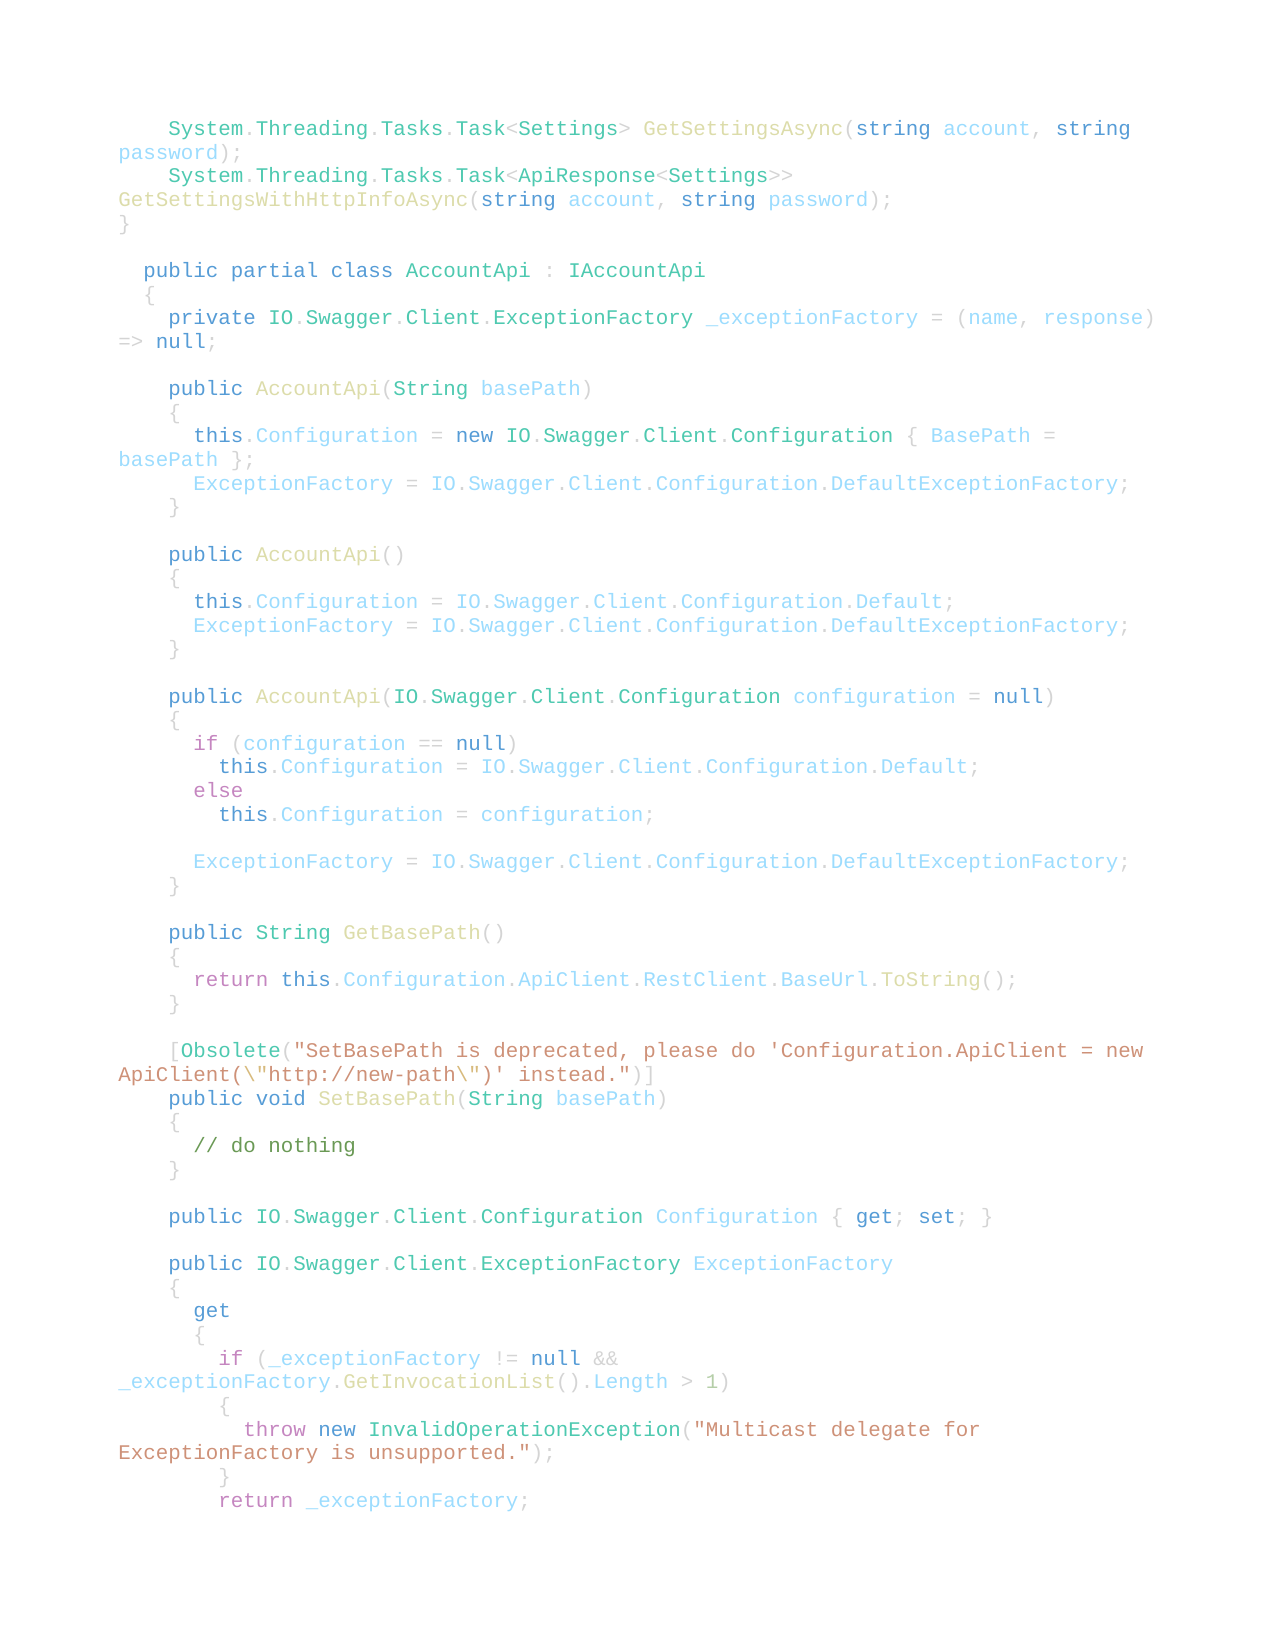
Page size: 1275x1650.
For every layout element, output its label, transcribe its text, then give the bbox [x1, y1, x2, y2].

text public AccountApi(IO.Swagger.Client.Configuration configuration = null) [118, 686, 1157, 709]
text } [118, 496, 1157, 520]
text ExceptionFactory = IO.Swagger.Client.Configuration.DefaultExceptionFactory; [118, 851, 1157, 875]
text public IO.Swagger.Client.Configuration Configuration { get; set; } [118, 1206, 1157, 1229]
text ExceptionFactory = IO.Swagger.Client.Configuration.DefaultExceptionFactory; [118, 615, 1157, 638]
text { [118, 402, 1157, 426]
text { [118, 284, 1157, 307]
text { [118, 1324, 1157, 1348]
text } [118, 993, 1157, 1017]
text { [118, 946, 1157, 969]
text { [118, 709, 1157, 733]
text public void SetBasePath(String basePath) [118, 1088, 1157, 1111]
text [Obsolete("SetBasePath is deprecated, please do 'Configuration.ApiClient = new ApiClient(\"http://new-path\")' instead.")] [118, 1040, 1157, 1088]
text public AccountApi() [118, 544, 1157, 567]
text { [118, 567, 1157, 591]
text private IO.Swagger.Client.ExceptionFactory _exceptionFactory = (name, response) => null; [118, 307, 1157, 354]
text } [118, 1466, 1157, 1489]
text // do nothing [118, 1135, 1157, 1158]
text throw new InvalidOperationException("Multicast delegate for ExceptionFactory is unsupported."); [118, 1419, 1157, 1466]
text else [118, 780, 1157, 804]
text this.Configuration = IO.Swagger.Client.Configuration.Default; [118, 591, 1157, 615]
text { [118, 1111, 1157, 1135]
text if (configuration == null) [118, 733, 1157, 757]
text System.Threading.Tasks.Task<ApiResponse<Settings>> GetSettingsWithHttpInfoAsync(string account, string password); [118, 165, 1157, 213]
text return _exceptionFactory; [118, 1489, 1157, 1513]
text } [118, 875, 1157, 898]
text public IO.Swagger.Client.ExceptionFactory ExceptionFactory [118, 1253, 1157, 1277]
text { [118, 1277, 1157, 1300]
text this.Configuration = configuration; [118, 804, 1157, 827]
text this.Configuration = IO.Swagger.Client.Configuration.Default; [118, 757, 1157, 780]
text if (_exceptionFactory != null && _exceptionFactory.GetInvocationList().Length > 1) [118, 1348, 1157, 1395]
text this.Configuration = new IO.Swagger.Client.Configuration { BasePath = basePath }; [118, 426, 1157, 473]
text public String GetBasePath() [118, 922, 1157, 946]
text { [118, 1395, 1157, 1419]
text ExceptionFactory = IO.Swagger.Client.Configuration.DefaultExceptionFactory; [118, 473, 1157, 496]
text } [118, 1158, 1157, 1182]
text return this.Configuration.ApiClient.RestClient.BaseUrl.ToString(); [118, 969, 1157, 993]
text } [118, 638, 1157, 662]
text public partial class AccountApi : IAccountApi [118, 260, 1157, 284]
text get [118, 1300, 1157, 1324]
text System.Threading.Tasks.Task<Settings> GetSettingsAsync(string account, string password); [118, 118, 1157, 165]
text public AccountApi(String basePath) [118, 378, 1157, 402]
text } [118, 213, 1157, 236]
